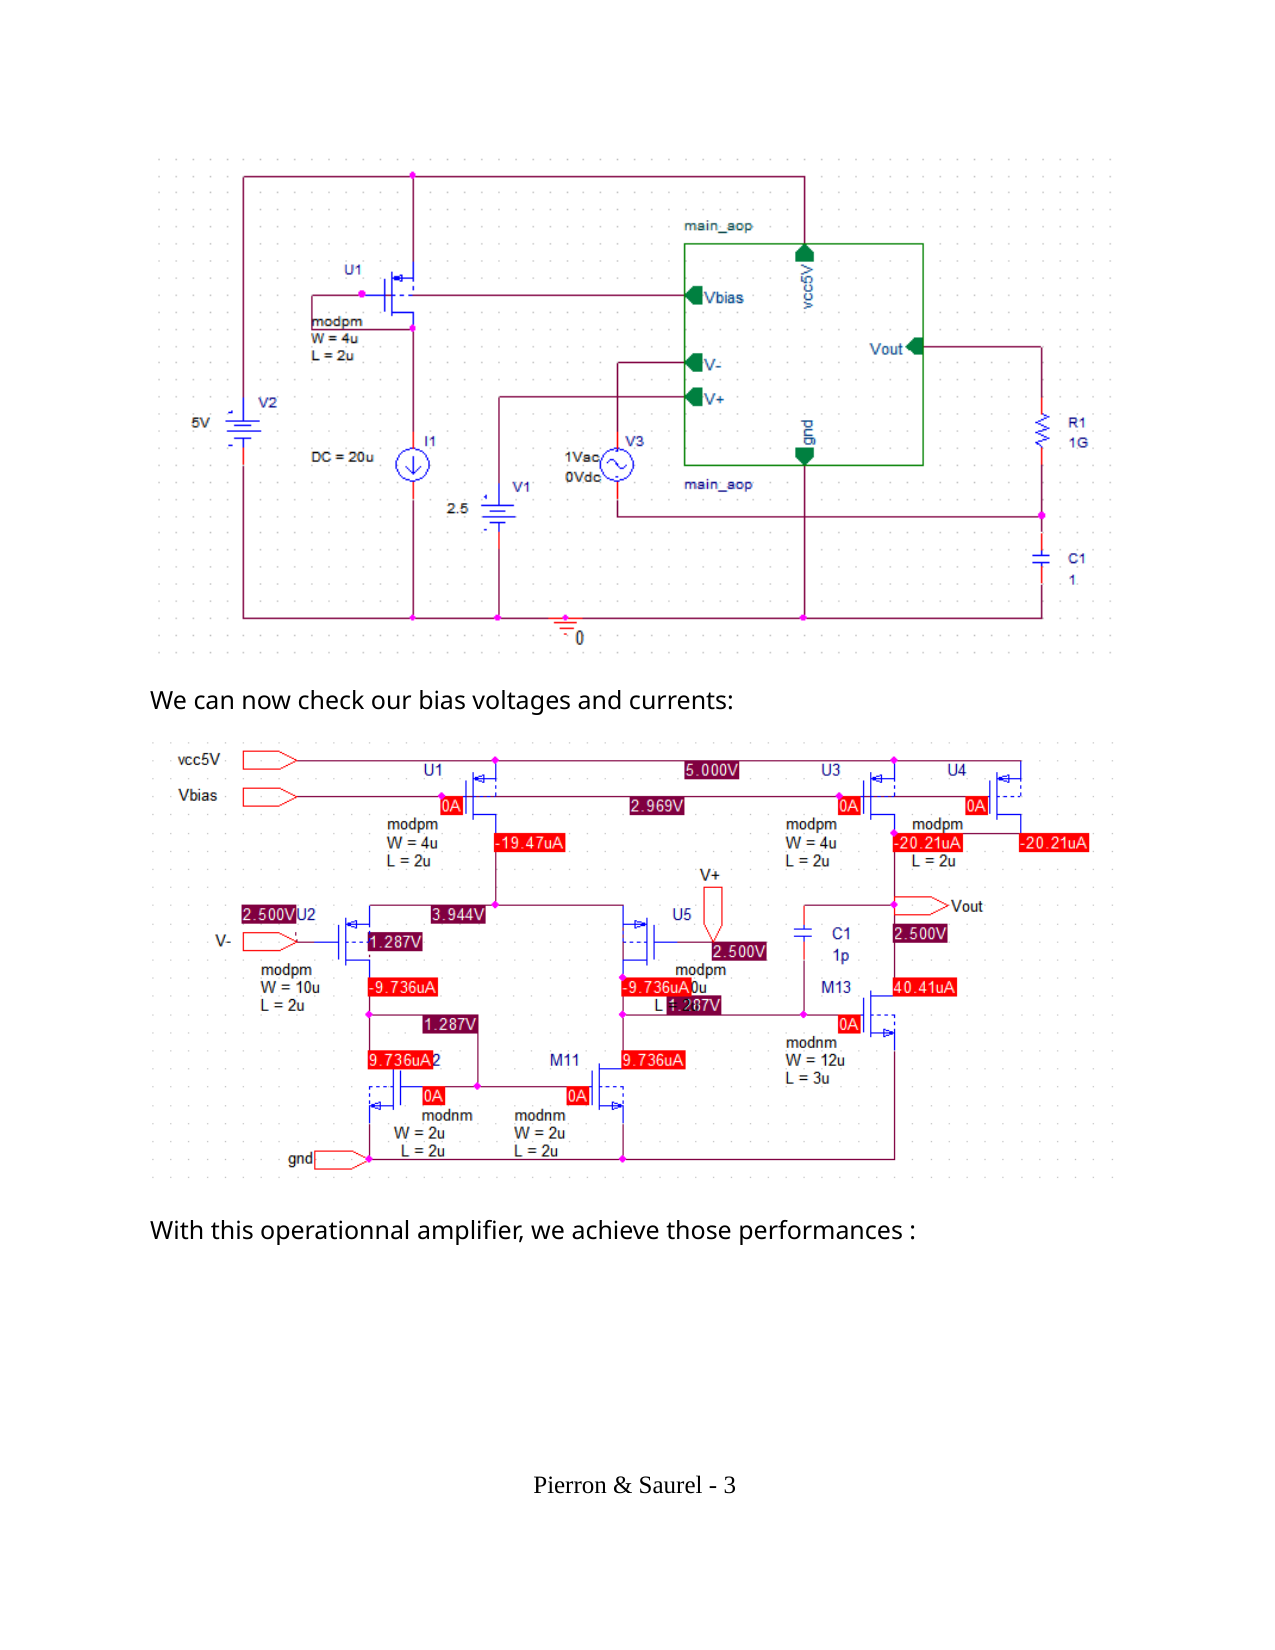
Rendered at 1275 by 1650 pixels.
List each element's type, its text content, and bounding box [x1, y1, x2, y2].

picture [150, 150, 1124, 665]
text We can now check our bias voltages and currents: [150, 683, 1125, 717]
picture [150, 734, 1124, 1196]
text With this operationnal amplifier, we achieve those performances : [150, 1213, 1125, 1247]
